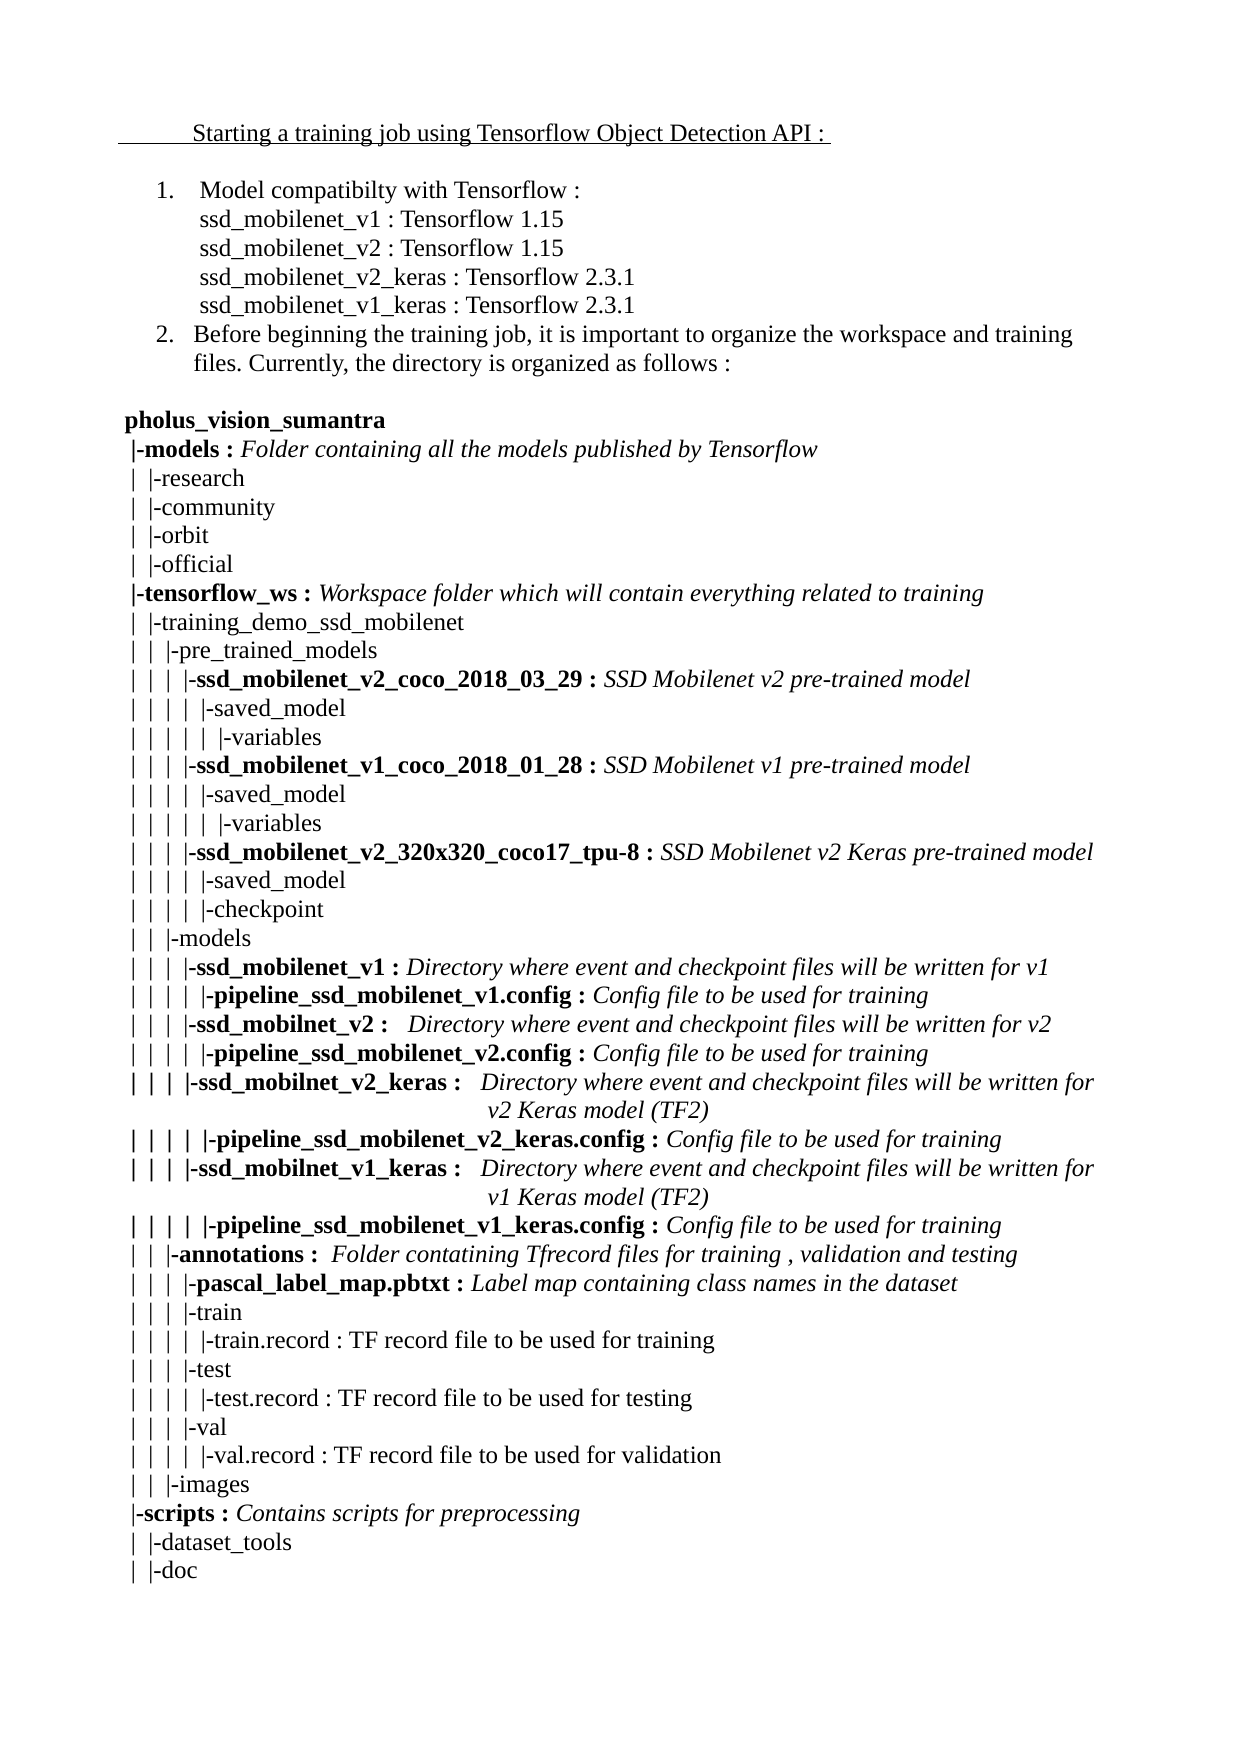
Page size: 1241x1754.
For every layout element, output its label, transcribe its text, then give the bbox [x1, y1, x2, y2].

text | | | |-ssd_mobilnet_v2_keras : Directory where event and checkpoint files will be written for v2 Keras model (TF2) [118, 1067, 1122, 1124]
text | | | | |-saved_model [118, 866, 1122, 894]
text | | | | | |-variables [118, 808, 1122, 837]
text | |-orbit [118, 521, 1122, 549]
list ssd_mobilenet_v2 : Tensorflow 1.15 [156, 233, 1122, 262]
text | | | |-train [118, 1297, 1122, 1326]
text | | | |-ssd_mobilenet_v1 : Directory where event and checkpoint files will be written for v1 [118, 952, 1122, 981]
list ssd_mobilenet_v2_keras : Tensorflow 2.3.1 [156, 262, 1122, 291]
text | |-dataset_tools [118, 1527, 1122, 1556]
text |-scripts : Contains scripts for preprocessing [118, 1498, 1122, 1527]
text | | | |-val [118, 1412, 1122, 1441]
text | | | |-ssd_mobilenet_v2_320x320_coco17_tpu-8 : SSD Mobilenet v2 Keras pre-trained model [118, 837, 1122, 866]
text | | | |-ssd_mobilnet_v1_keras : Directory where event and checkpoint files will be written for v1 Keras model (TF2) [118, 1153, 1122, 1211]
text | | | |-ssd_mobilenet_v1_coco_2018_01_28 : SSD Mobilenet v1 pre-trained model [118, 751, 1122, 779]
text | | | |-test [118, 1354, 1122, 1383]
text | | | | |-val.record : TF record file to be used for validation [118, 1441, 1122, 1469]
list ssd_mobilenet_v1_keras : Tensorflow 2.3.1 [156, 291, 1122, 319]
text | | | | | |-variables [118, 722, 1122, 751]
text | | | |-pascal_label_map.pbtxt : Label map containing class names in the dataset [118, 1268, 1122, 1297]
text |-models : Folder containing all the models published by Tensorflow [118, 434, 1122, 463]
text pholus_vision_sumantra [118, 406, 1122, 434]
text | |-doc [118, 1556, 1122, 1584]
text | |-official [118, 549, 1122, 578]
text | | | | |-pipeline_ssd_mobilenet_v2.config : Config file to be used for training [118, 1038, 1122, 1067]
text | | | | |-checkpoint [118, 894, 1122, 923]
text | | | | |-saved_model [118, 693, 1122, 722]
text | | |-images [118, 1469, 1122, 1498]
list Before beginning the training job, it is important to organize the workspace and training files. Currently, the directory is organized as follows : [156, 319, 1122, 377]
text | |-community [118, 492, 1122, 521]
list Model compatibilty with Tensorflow : [156, 176, 1122, 204]
text | | | | |-pipeline_ssd_mobilenet_v1.config : Config file to be used for training [118, 981, 1122, 1009]
text | | |-annotations : Folder contatining Tfrecord files for training , validation and testing [118, 1239, 1122, 1268]
text | | | |-ssd_mobilnet_v2 : Directory where event and checkpoint files will be written for v2 [118, 1009, 1122, 1038]
text Starting a training job using Tensorflow Object Detection API : [118, 118, 1122, 147]
text | | | |-ssd_mobilenet_v2_coco_2018_03_29 : SSD Mobilenet v2 pre-trained model [118, 664, 1122, 693]
text | | | | |-saved_model [118, 779, 1122, 808]
text | |-research [118, 463, 1122, 492]
text | | | | |-test.record : TF record file to be used for testing [118, 1383, 1122, 1412]
list ssd_mobilenet_v1 : Tensorflow 1.15 [156, 204, 1122, 233]
text | | | | |-train.record : TF record file to be used for training [118, 1326, 1122, 1354]
text | | |-models [118, 923, 1122, 952]
text |-tensorflow_ws : Workspace folder which will contain everything related to training [118, 578, 1122, 607]
text | |-training_demo_ssd_mobilenet [118, 607, 1122, 636]
text | | |-pre_trained_models [118, 636, 1122, 664]
text | | | | |-pipeline_ssd_mobilenet_v2_keras.config : Config file to be used for training [118, 1124, 1122, 1153]
text | | | | |-pipeline_ssd_mobilenet_v1_keras.config : Config file to be used for training [118, 1211, 1122, 1239]
